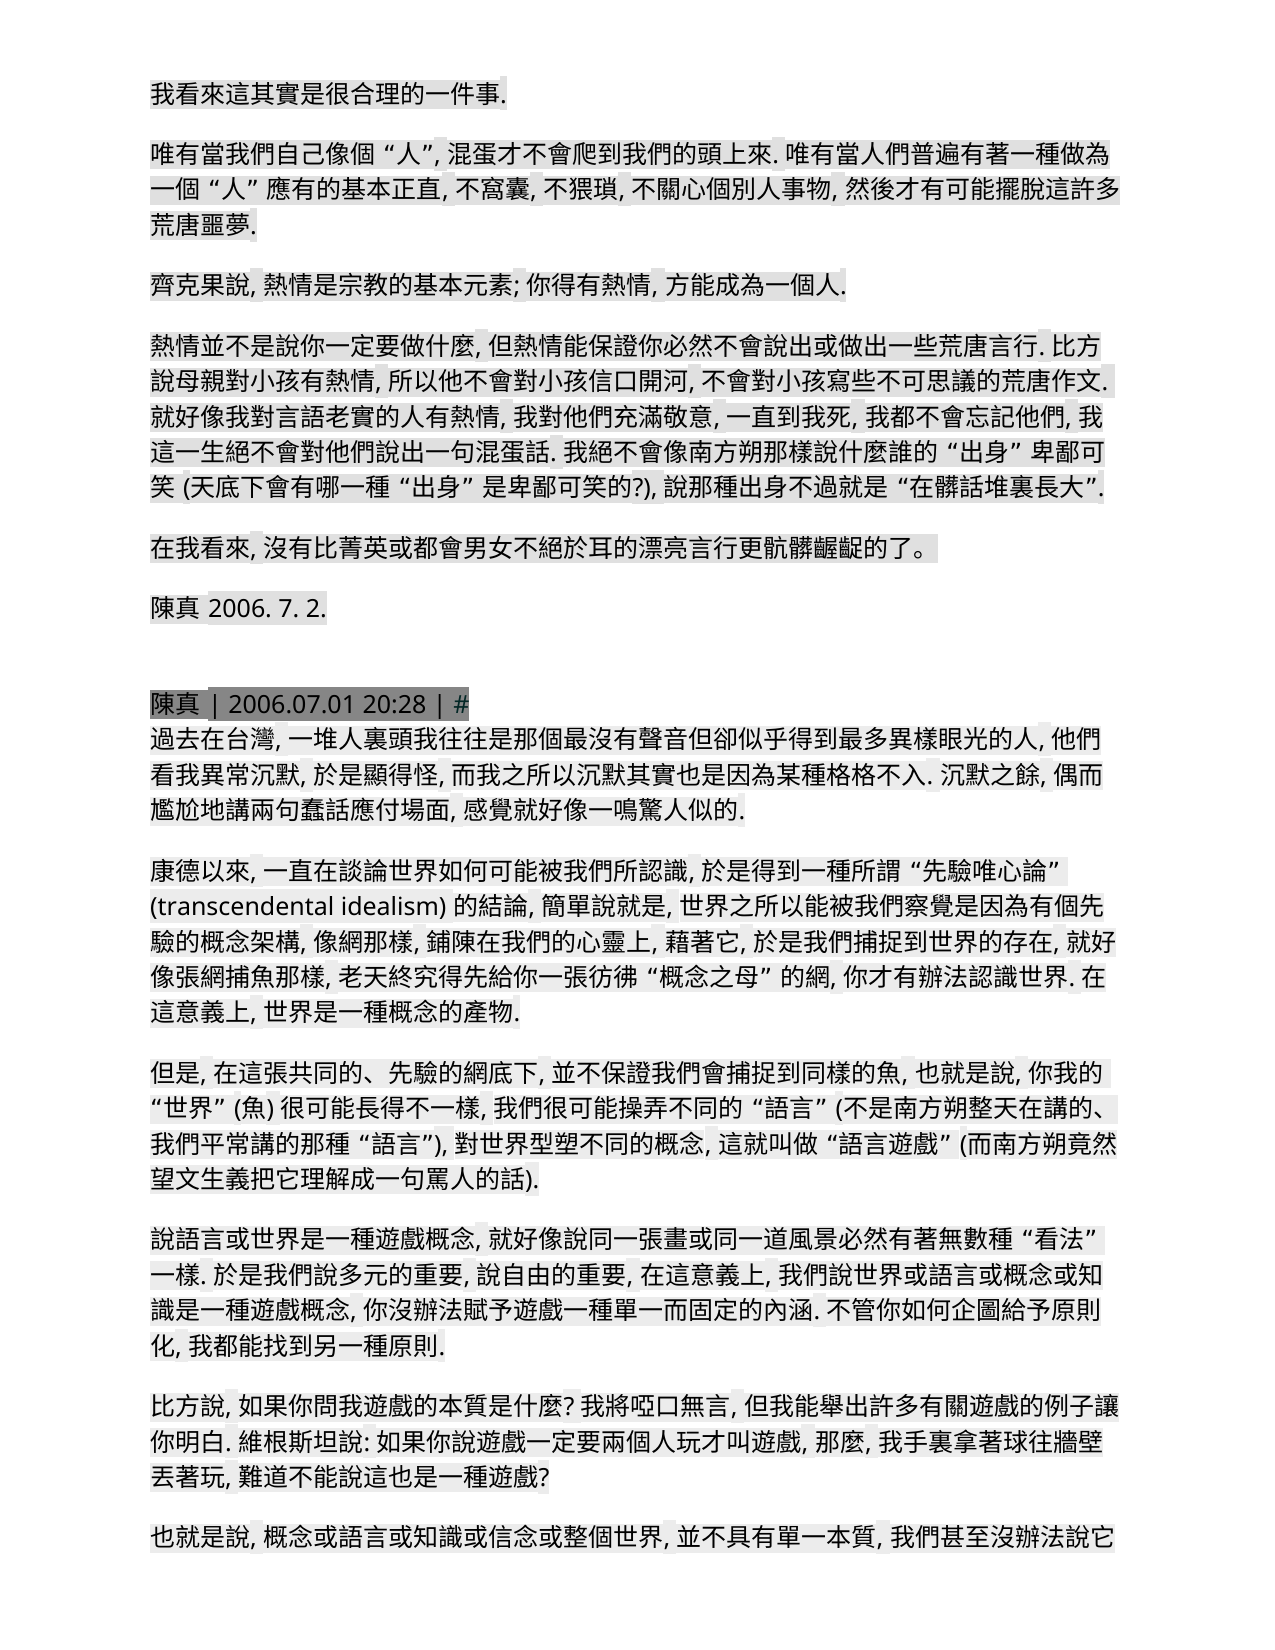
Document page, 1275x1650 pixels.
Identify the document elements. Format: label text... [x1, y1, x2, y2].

text 過去在台灣, 一堆人裏頭我往往是那個最沒有聲音但卻似乎得到最多異樣眼光的人, 他們看我異常沉默, 於是顯得怪, 而我之所以沉默其實也是因為某種格格不入. 沉默之餘, 偶而尷尬地講兩句蠢話應付場面, 感覺就好像一鳴驚人似的. [150, 721, 1125, 827]
text 也就是說, 概念或語言或知識或信念或整個世界, 並不具有單一本質, 我們甚至沒辦法說它 [150, 1519, 1125, 1554]
text 熱情並不是說你一定要做什麼, 但熱情能保證你必然不會說出或做出一些荒唐言行. 比方說母親對小孩有熱情, 所以他不會對小孩信口開河, 不會對小孩寫些不可思議的荒唐作文. 就好像我對言語老實的人有熱情, 我對他們充滿敬意, 一直到我死, 我都不會忘記他們, 我這一生絕不會對他們說出一句混蛋話. 我絕不會像南方朔那樣說什麼誰的 “出身” 卑鄙可笑 (天底下會有哪一種 “出身” 是卑鄙可笑的?), 說那種出身不過就是 “在髒話堆裏長大”. [150, 327, 1125, 504]
text 陳真 2006. 7. 2. [150, 589, 1125, 660]
text 比方說, 如果你問我遊戲的本質是什麼? 我將啞口無言, 但我能舉出許多有關遊戲的例子讓你明白. 維根斯坦說: 如果你說遊戲一定要兩個人玩才叫遊戲, 那麼, 我手裏拿著球往牆壁丟著玩, 難道不能說這也是一種遊戲? [150, 1387, 1125, 1494]
text 我看來這其實是很合理的一件事. [150, 75, 1125, 110]
text 陳真 | 2006.07.01 20:28 | # [150, 685, 1125, 721]
text 康德以來, 一直在談論世界如何可能被我們所認識, 於是得到一種所謂 “先驗唯心論” (transcendental idealism) 的結論, 簡單說就是, 世界之所以能被我們察覺是因為有個先驗的概念架構, 像網那樣, 鋪陳在我們的心靈上, 藉著它, 於是我們捕捉到世界的存在, 就好像張網捕魚那樣, 老天終究得先給你一張彷彿 “概念之母” 的網, 你才有辦法認識世界. 在這意義上, 世界是一種概念的產物. [150, 852, 1125, 1029]
text 唯有當我們自己像個 “人”, 混蛋才不會爬到我們的頭上來. 唯有當人們普遍有著一種做為一個 “人” 應有的基本正直, 不窩囊, 不猥瑣, 不關心個別人事物, 然後才有可能擺脫這許多荒唐噩夢. [150, 135, 1125, 242]
text 說語言或世界是一種遊戲概念, 就好像說同一張畫或同一道風景必然有著無數種 “看法” 一樣. 於是我們說多元的重要, 說自由的重要, 在這意義上, 我們說世界或語言或概念或知識是一種遊戲概念, 你沒辦法賦予遊戲一種單一而固定的內涵. 不管你如何企圖給予原則化, 我都能找到另一種原則. [150, 1221, 1125, 1362]
text 但是, 在這張共同的、先驗的網底下, 並不保證我們會捕捉到同樣的魚, 也就是說, 你我的 “世界” (魚) 很可能長得不一樣, 我們很可能操弄不同的 “語言” (不是南方朔整天在講的、我們平常講的那種 “語言”), 對世界型塑不同的概念, 這就叫做 “語言遊戲” (而南方朔竟然望文生義把它理解成一句罵人的話). [150, 1054, 1125, 1196]
text 齊克果說, 熱情是宗教的基本元素; 你得有熱情, 方能成為一個人. [150, 267, 1125, 302]
text 在我看來, 沒有比菁英或都會男女不絕於耳的漂亮言行更骯髒齷齪的了。 [150, 529, 1125, 564]
